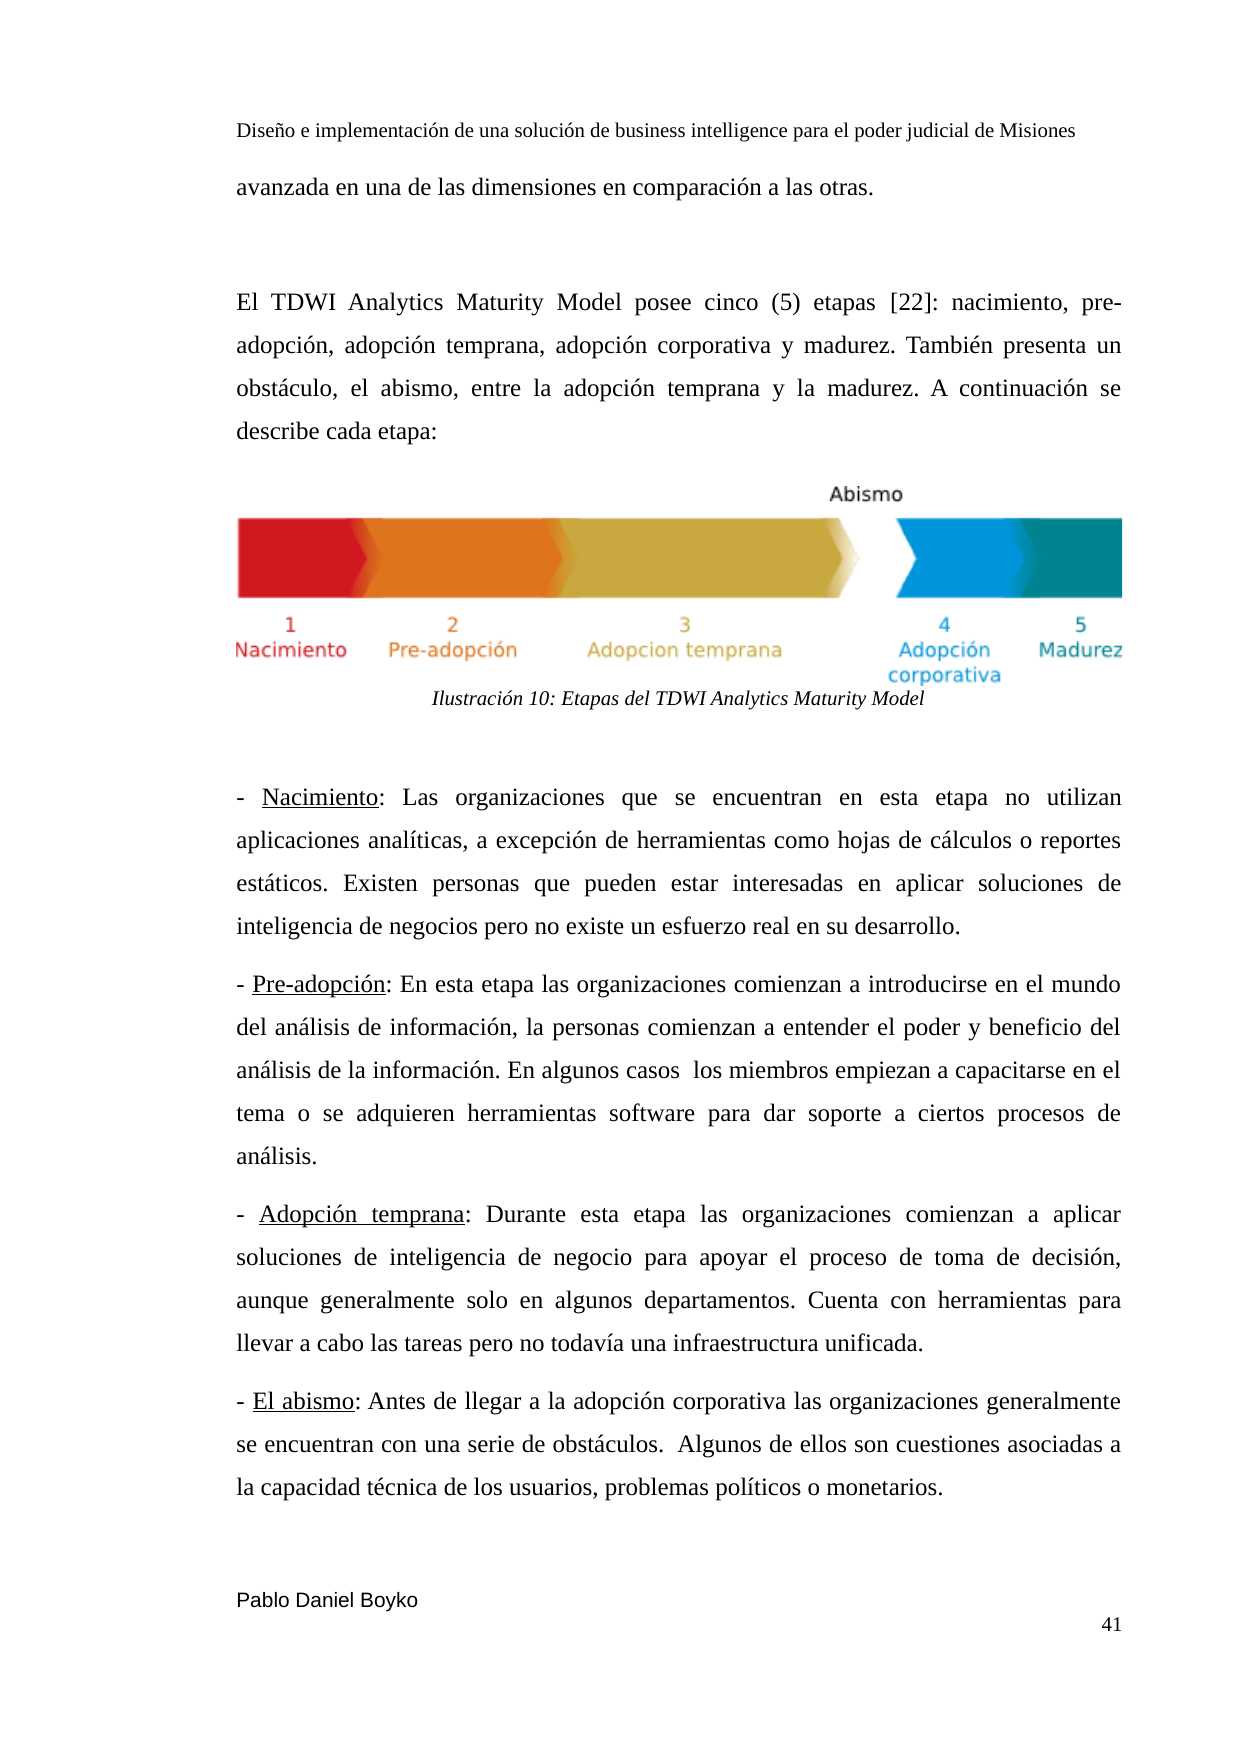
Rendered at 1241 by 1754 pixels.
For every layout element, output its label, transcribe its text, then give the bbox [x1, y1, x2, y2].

picture [236, 486, 1123, 686]
text - Pre-adopción: En esta etapa las organizaciones comienzan a introducirse en el mundo del análisis de información, la personas comienzan a entender el poder y beneficio del análisis de la información. En algunos casos los miembros empiezan a capacitarse en el tema o se adquieren herramientas software para dar soporte a ciertos procesos de análisis. [236, 969, 1122, 1170]
text - Nacimiento: Las organizaciones que se encuentran en esta etapa no utilizan aplicaciones analíticas, a excepción de herramientas como hojas de cálculos o reportes estáticos. Existen personas que pueden estar interesadas en aplicar soluciones de inteligencia de negocios pero no existe un esfuerzo real en su desarrollo. [236, 782, 1122, 940]
text - Adopción temprana: Durante esta etapa las organizaciones comienzan a aplicar soluciones de inteligencia de negocio para apoyar el proceso de toma de decisión, aunque generalmente solo en algunos departamentos. Cuenta con herramientas para llevar a cabo las tareas pero no todavía una infraestructura unificada. [236, 1199, 1122, 1357]
text El TDWI Analytics Maturity Model posee cinco (5) etapas [22]: nacimiento, pre-adopción, adopción temprana, adopción corporativa y madurez. También presenta un obstáculo, el abismo, entre la adopción temprana y la madurez. A continuación se describe cada etapa: [236, 287, 1122, 445]
text avanzada en una de las dimensiones en comparación a las otras. [236, 172, 1122, 200]
text - El abismo: Antes de llegar a la adopción corporativa las organizaciones generalmente se encuentran con una serie de obstáculos. Algunos de ellos son cuestiones asociadas a la capacidad técnica de los usuarios, problemas políticos o monetarios. [236, 1386, 1122, 1501]
text Ilustración 10: Etapas del TDWI Analytics Maturity Model [236, 686, 1122, 709]
